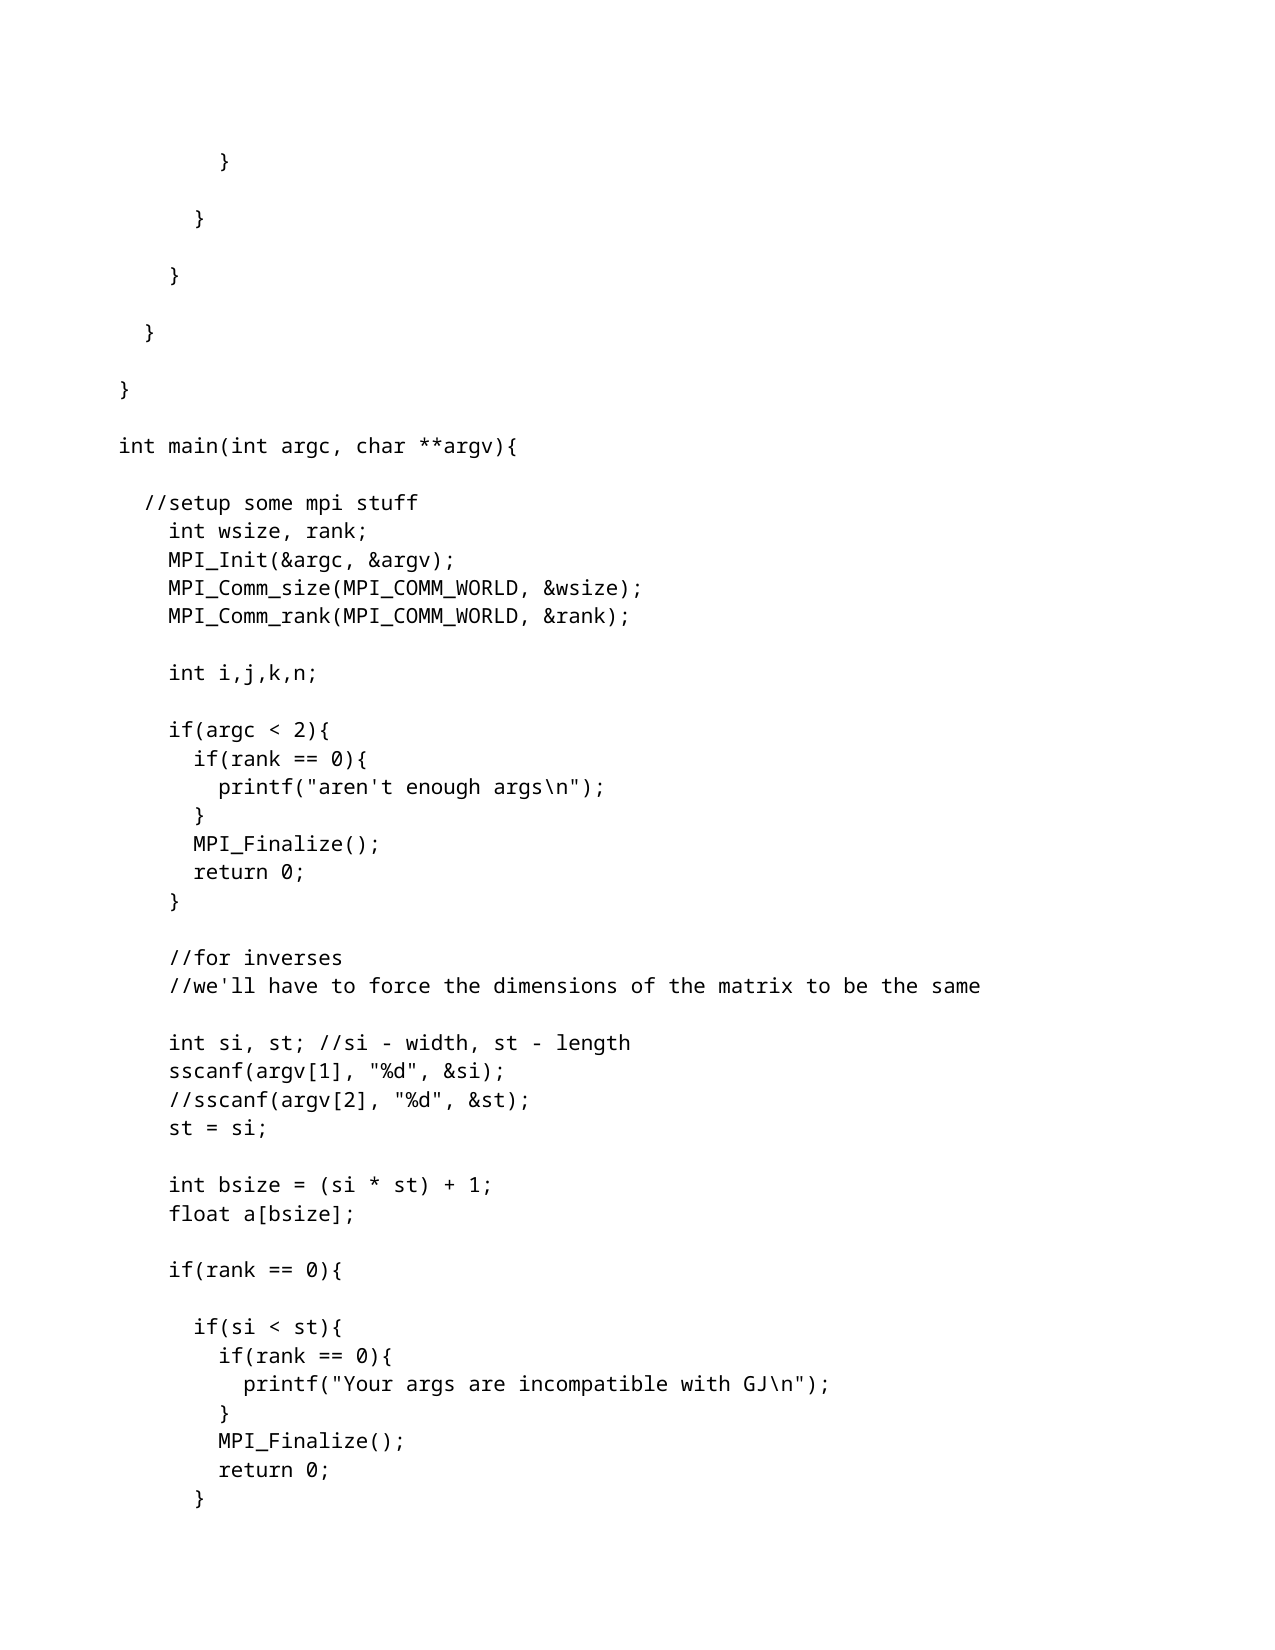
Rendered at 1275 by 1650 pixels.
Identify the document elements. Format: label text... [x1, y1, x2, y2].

text //we'll have to force the dimensions of the matrix to be the same [118, 971, 1157, 1000]
text //setup some mpi stuff [118, 488, 1157, 516]
text printf("aren't enough args\n"); [118, 772, 1157, 801]
text if(rank == 0){ [118, 1341, 1157, 1369]
text MPI_Comm_size(MPI_COMM_WORLD, &wsize); [118, 573, 1157, 602]
text } [118, 801, 1157, 829]
text } [118, 374, 1157, 402]
text MPI_Comm_rank(MPI_COMM_WORLD, &rank); [118, 602, 1157, 630]
text MPI_Finalize(); [118, 1426, 1157, 1455]
text } [118, 1483, 1157, 1512]
text return 0; [118, 1455, 1157, 1483]
text st = si; [118, 1113, 1157, 1142]
text printf("Your args are incompatible with GJ\n"); [118, 1369, 1157, 1398]
text int bsize = (si * st) + 1; [118, 1170, 1157, 1199]
text sscanf(argv[1], "%d", &si); [118, 1057, 1157, 1085]
text } [118, 260, 1157, 289]
text MPI_Finalize(); [118, 829, 1157, 857]
text } [118, 147, 1157, 175]
text int i,j,k,n; [118, 658, 1157, 687]
text if(rank == 0){ [118, 1256, 1157, 1284]
text int main(int argc, char **argv){ [118, 431, 1157, 459]
text int wsize, rank; [118, 516, 1157, 545]
text } [118, 1398, 1157, 1426]
text if(si < st){ [118, 1312, 1157, 1341]
text if(argc < 2){ [118, 715, 1157, 744]
text int si, st; //si - width, st - length [118, 1028, 1157, 1057]
text float a[bsize]; [118, 1199, 1157, 1227]
text //for inverses [118, 943, 1157, 971]
text return 0; [118, 857, 1157, 886]
text if(rank == 0){ [118, 744, 1157, 772]
text MPI_Init(&argc, &argv); [118, 545, 1157, 573]
text } [118, 317, 1157, 346]
text } [118, 203, 1157, 232]
text } [118, 886, 1157, 914]
text //sscanf(argv[2], "%d", &st); [118, 1085, 1157, 1113]
